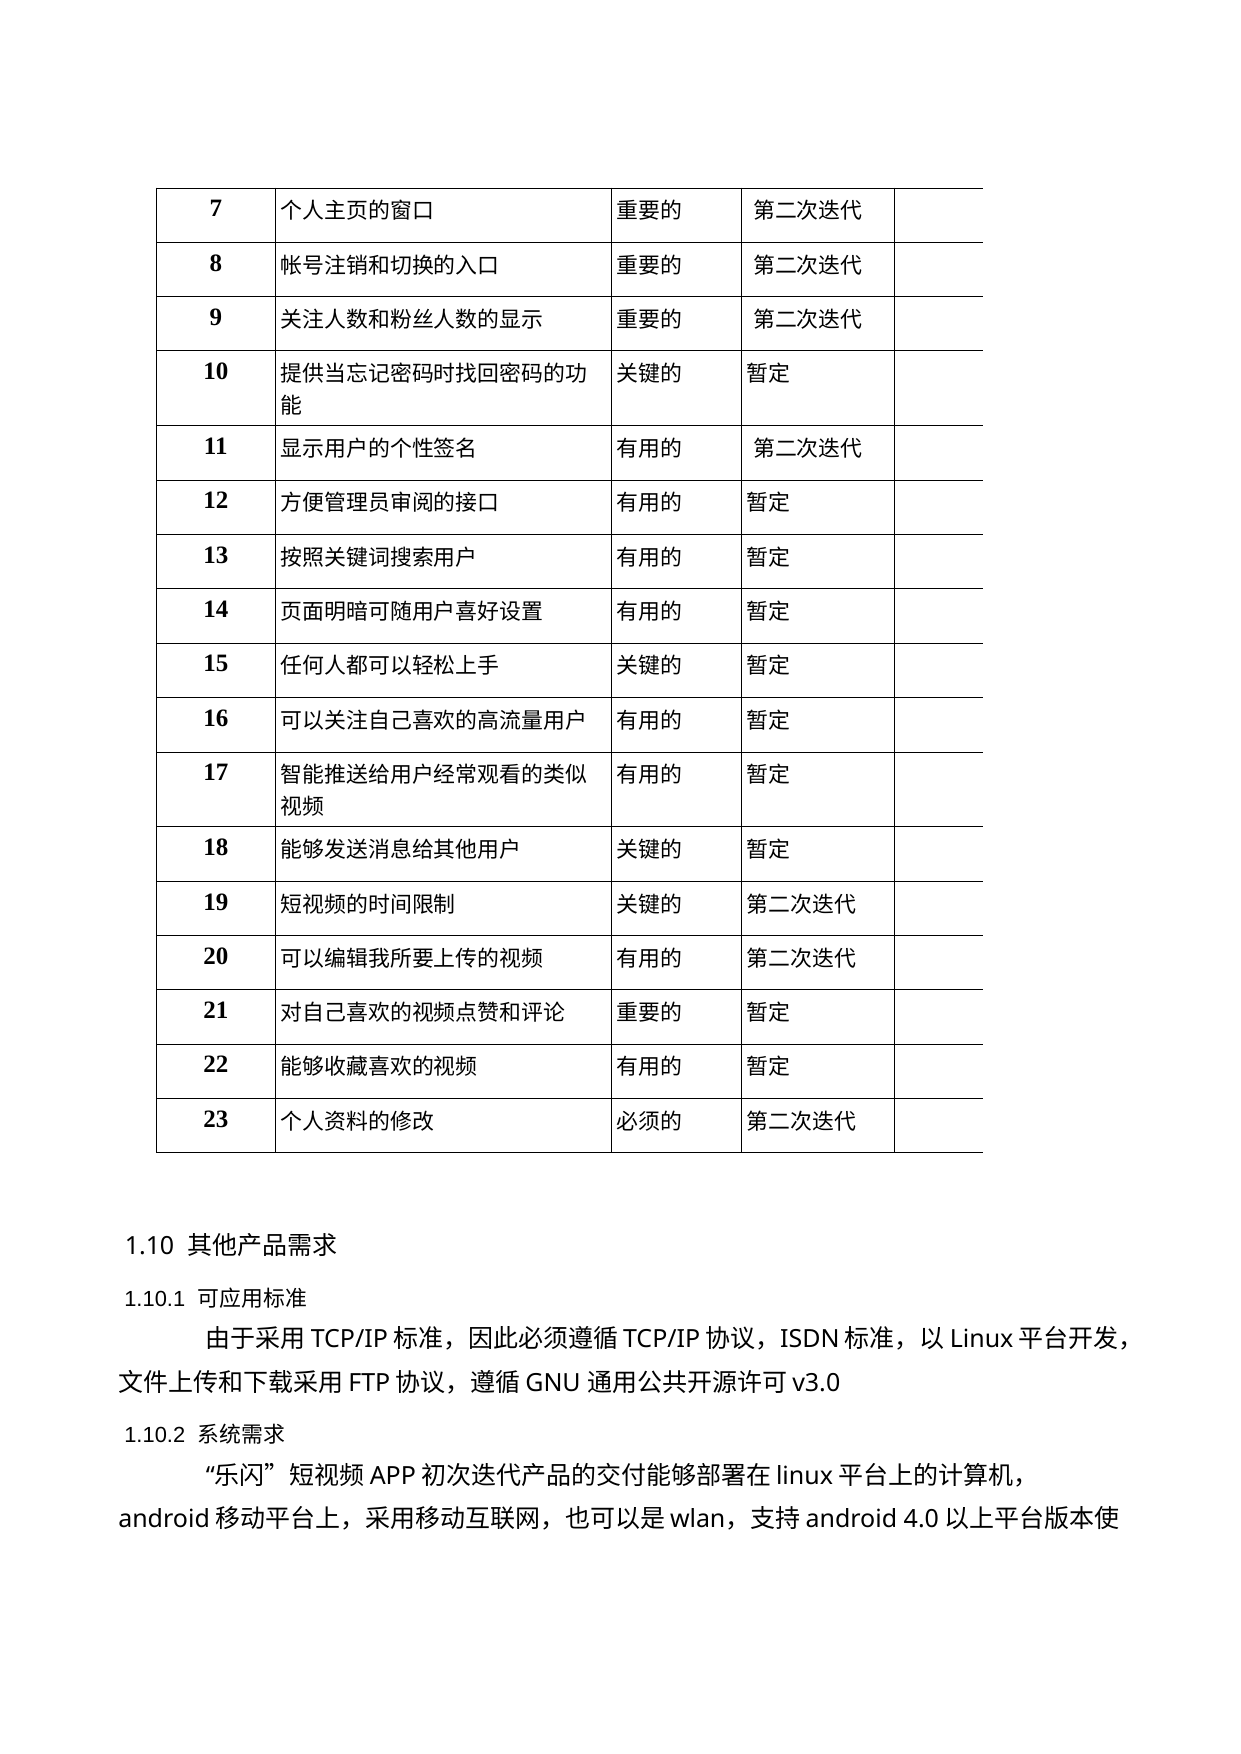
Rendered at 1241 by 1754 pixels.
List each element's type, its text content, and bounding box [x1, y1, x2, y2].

table_cell 11 [157, 426, 275, 479]
table_cell 有用的 [612, 481, 741, 534]
table_cell 帐号注销和切换的入口 [276, 243, 611, 296]
table_cell [895, 644, 983, 697]
table_cell 14 [157, 589, 275, 642]
table_cell 第二次迭代 [742, 189, 894, 242]
subtitle 其他产品需求 [118, 1226, 1122, 1262]
table_cell 重要的 [612, 990, 741, 1043]
table_cell 关键的 [612, 827, 741, 881]
table_cell 关键的 [612, 882, 741, 935]
table_cell 第二次迭代 [742, 1099, 894, 1152]
table_cell 有用的 [612, 589, 741, 642]
table_cell 暂定 [742, 351, 894, 425]
table_cell 暂定 [742, 698, 894, 752]
table_cell 17 [157, 753, 275, 826]
table_cell [895, 936, 983, 989]
text “乐闪”短视频APP初次迭代产品的交付能够部署在linux平台上的计算机，android移动平台上，采用移动互联网，也可以是wlan，支持android 4.0以上平台版本使 [118, 1455, 1122, 1535]
table_cell [895, 1045, 983, 1098]
table_cell 13 [157, 535, 275, 588]
table_cell 暂定 [742, 535, 894, 588]
table_cell 按照关键词搜索用户 [276, 535, 611, 588]
table_cell 重要的 [612, 297, 741, 350]
table_cell 20 [157, 936, 275, 989]
table_cell [895, 698, 983, 752]
table_cell 有用的 [612, 1045, 741, 1098]
table_cell 重要的 [612, 243, 741, 296]
table_cell 智能推送给用户经常观看的类似视频 [276, 753, 611, 826]
table_cell 18 [157, 827, 275, 881]
table_cell 能够收藏喜欢的视频 [276, 1045, 611, 1098]
table_cell 第二次迭代 [742, 882, 894, 935]
subtitle 系统需求 [118, 1417, 1122, 1449]
table_cell 暂定 [742, 481, 894, 534]
table_cell 23 [157, 1099, 275, 1152]
table_cell 暂定 [742, 753, 894, 826]
table_cell 可以编辑我所要上传的视频 [276, 936, 611, 989]
table_cell [895, 1099, 983, 1152]
table_cell 显示用户的个性签名 [276, 426, 611, 479]
table_cell 21 [157, 990, 275, 1043]
table_cell 个人主页的窗口 [276, 189, 611, 242]
table_cell 关注人数和粉丝人数的显示 [276, 297, 611, 350]
table_cell 有用的 [612, 936, 741, 989]
table_cell [895, 243, 983, 296]
table_cell 任何人都可以轻松上手 [276, 644, 611, 697]
table_cell 第二次迭代 [742, 936, 894, 989]
table_cell 8 [157, 243, 275, 296]
table_cell 7 [157, 189, 275, 242]
table_cell [895, 351, 983, 425]
table_cell 16 [157, 698, 275, 752]
table_cell 第二次迭代 [742, 243, 894, 296]
table_cell 暂定 [742, 644, 894, 697]
table_cell 页面明暗可随用户喜好设置 [276, 589, 611, 642]
subtitle 可应用标准 [118, 1281, 1122, 1312]
table_cell [895, 753, 983, 826]
table_cell 9 [157, 297, 275, 350]
table_cell 第二次迭代 [742, 297, 894, 350]
table_cell [895, 589, 983, 642]
table_cell 暂定 [742, 589, 894, 642]
table_cell 有用的 [612, 753, 741, 826]
table_cell [895, 535, 983, 588]
table_cell [895, 481, 983, 534]
table_cell 个人资料的修改 [276, 1099, 611, 1152]
table_cell 可以关注自己喜欢的高流量用户 [276, 698, 611, 752]
table_cell 暂定 [742, 827, 894, 881]
table_cell 必须的 [612, 1099, 741, 1152]
table_cell [895, 990, 983, 1043]
table_cell 能够发送消息给其他用户 [276, 827, 611, 881]
table_cell 关键的 [612, 644, 741, 697]
table_cell 关键的 [612, 351, 741, 425]
table_cell 10 [157, 351, 275, 425]
table_cell 暂定 [742, 990, 894, 1043]
table_cell 15 [157, 644, 275, 697]
text 由于采用TCP/IP标准，因此必须遵循TCP/IP协议，ISDN标准，以Linux平台开发，文件上传和下载采用FTP协议，遵循GNU 通用公共开源许可v3.0 [118, 1319, 1122, 1398]
table_cell [895, 297, 983, 350]
table_cell 对自己喜欢的视频点赞和评论 [276, 990, 611, 1043]
table_cell 22 [157, 1045, 275, 1098]
table_cell 19 [157, 882, 275, 935]
table_cell 有用的 [612, 426, 741, 479]
table_cell 暂定 [742, 1045, 894, 1098]
table_cell 重要的 [612, 189, 741, 242]
table_cell 有用的 [612, 535, 741, 588]
table_cell 提供当忘记密码时找回密码的功能 [276, 351, 611, 425]
table_cell 有用的 [612, 698, 741, 752]
table_cell 12 [157, 481, 275, 534]
table_cell [895, 827, 983, 881]
table_cell 短视频的时间限制 [276, 882, 611, 935]
table_cell 方便管理员审阅的接口 [276, 481, 611, 534]
table_cell [895, 882, 983, 935]
table_cell 第二次迭代 [742, 426, 894, 479]
table_cell [895, 426, 983, 479]
table_cell [895, 189, 983, 242]
